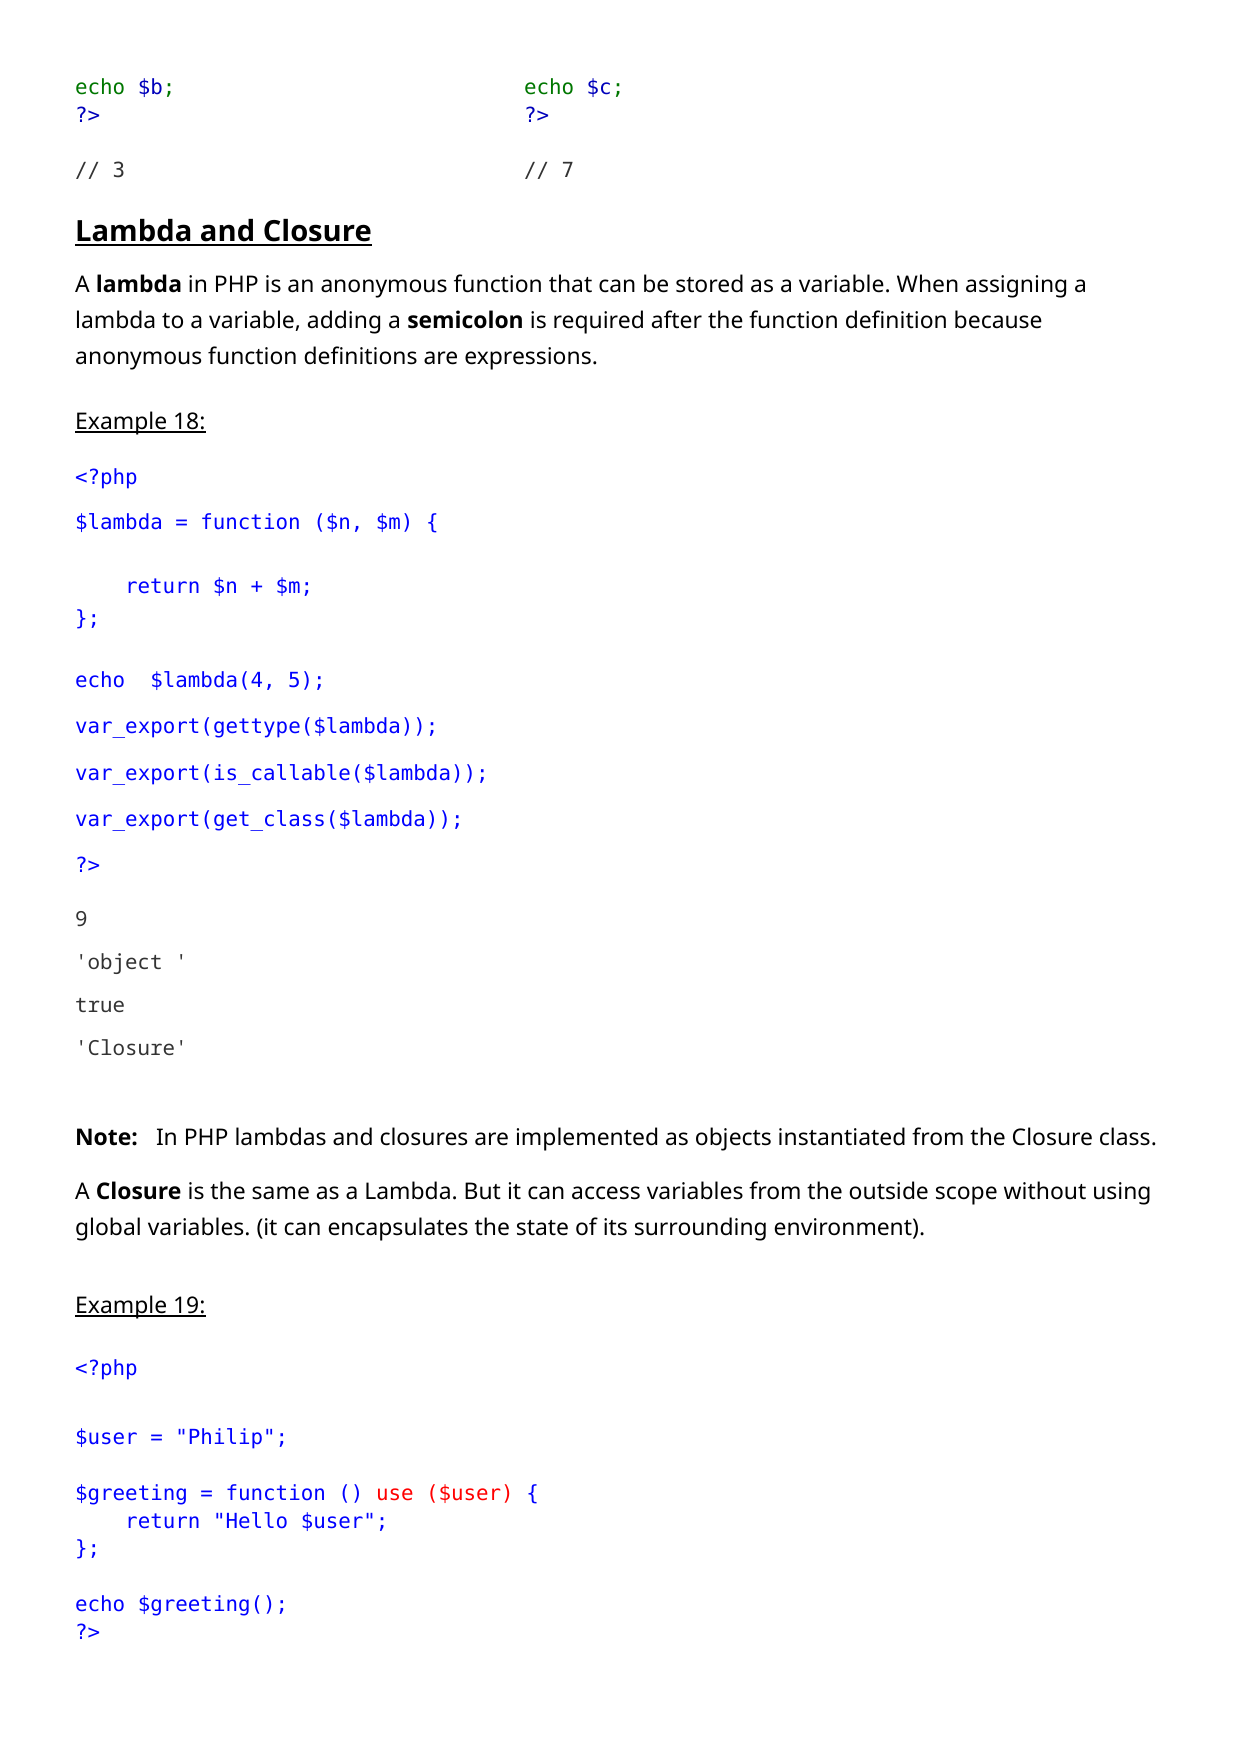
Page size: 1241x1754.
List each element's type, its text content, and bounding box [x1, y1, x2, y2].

text var_export(is_callable($lambda)); [75, 754, 1166, 785]
text Example 18: [75, 405, 1166, 436]
text <?php [75, 465, 1166, 489]
text 'object ' [75, 944, 1166, 975]
text true [75, 987, 1166, 1018]
text $user = "Philip"; [75, 1425, 1166, 1449]
text Example 19: <?php [75, 1289, 1166, 1380]
text }; [75, 599, 1166, 630]
text 'Closure' [75, 1030, 1166, 1061]
text ?> [75, 846, 1166, 877]
text A Closure is the same as a Lambda. But it can access variables from the outside scope without using global variables. (it can encapsulates the state of its surrounding environment). [75, 1175, 1166, 1242]
text echo $b; echo $c; ?> ?> [75, 75, 1166, 127]
text $greeting = function () use ($user) { [75, 1481, 1166, 1505]
text }; [75, 1536, 1166, 1561]
text Note: In PHP lambdas and closures are implemented as objects instantiated from the Closure class. [75, 1121, 1166, 1152]
text echo $lambda(4, 5); [75, 661, 1166, 692]
text $lambda = function ($n, $m) { [75, 510, 1166, 534]
text // 3 // 7 [75, 158, 1166, 183]
text A lambda in PHP is an anonymous function that can be stored as a variable. When assigning a lambda to a variable, adding a semicolon is required after the function definition because anonymous function definitions are expressions. [75, 268, 1166, 371]
text Lambda and Closure [75, 210, 1166, 250]
text return $n + $m; [75, 567, 1166, 599]
text echo $greeting(); [75, 1592, 1166, 1616]
text 9 [75, 901, 1166, 932]
text var_export(gettype($lambda)); [75, 707, 1166, 739]
text return "Hello $user"; [75, 1509, 1166, 1533]
text var_export(get_class($lambda)); [75, 800, 1166, 831]
text ?> [75, 1620, 1166, 1644]
